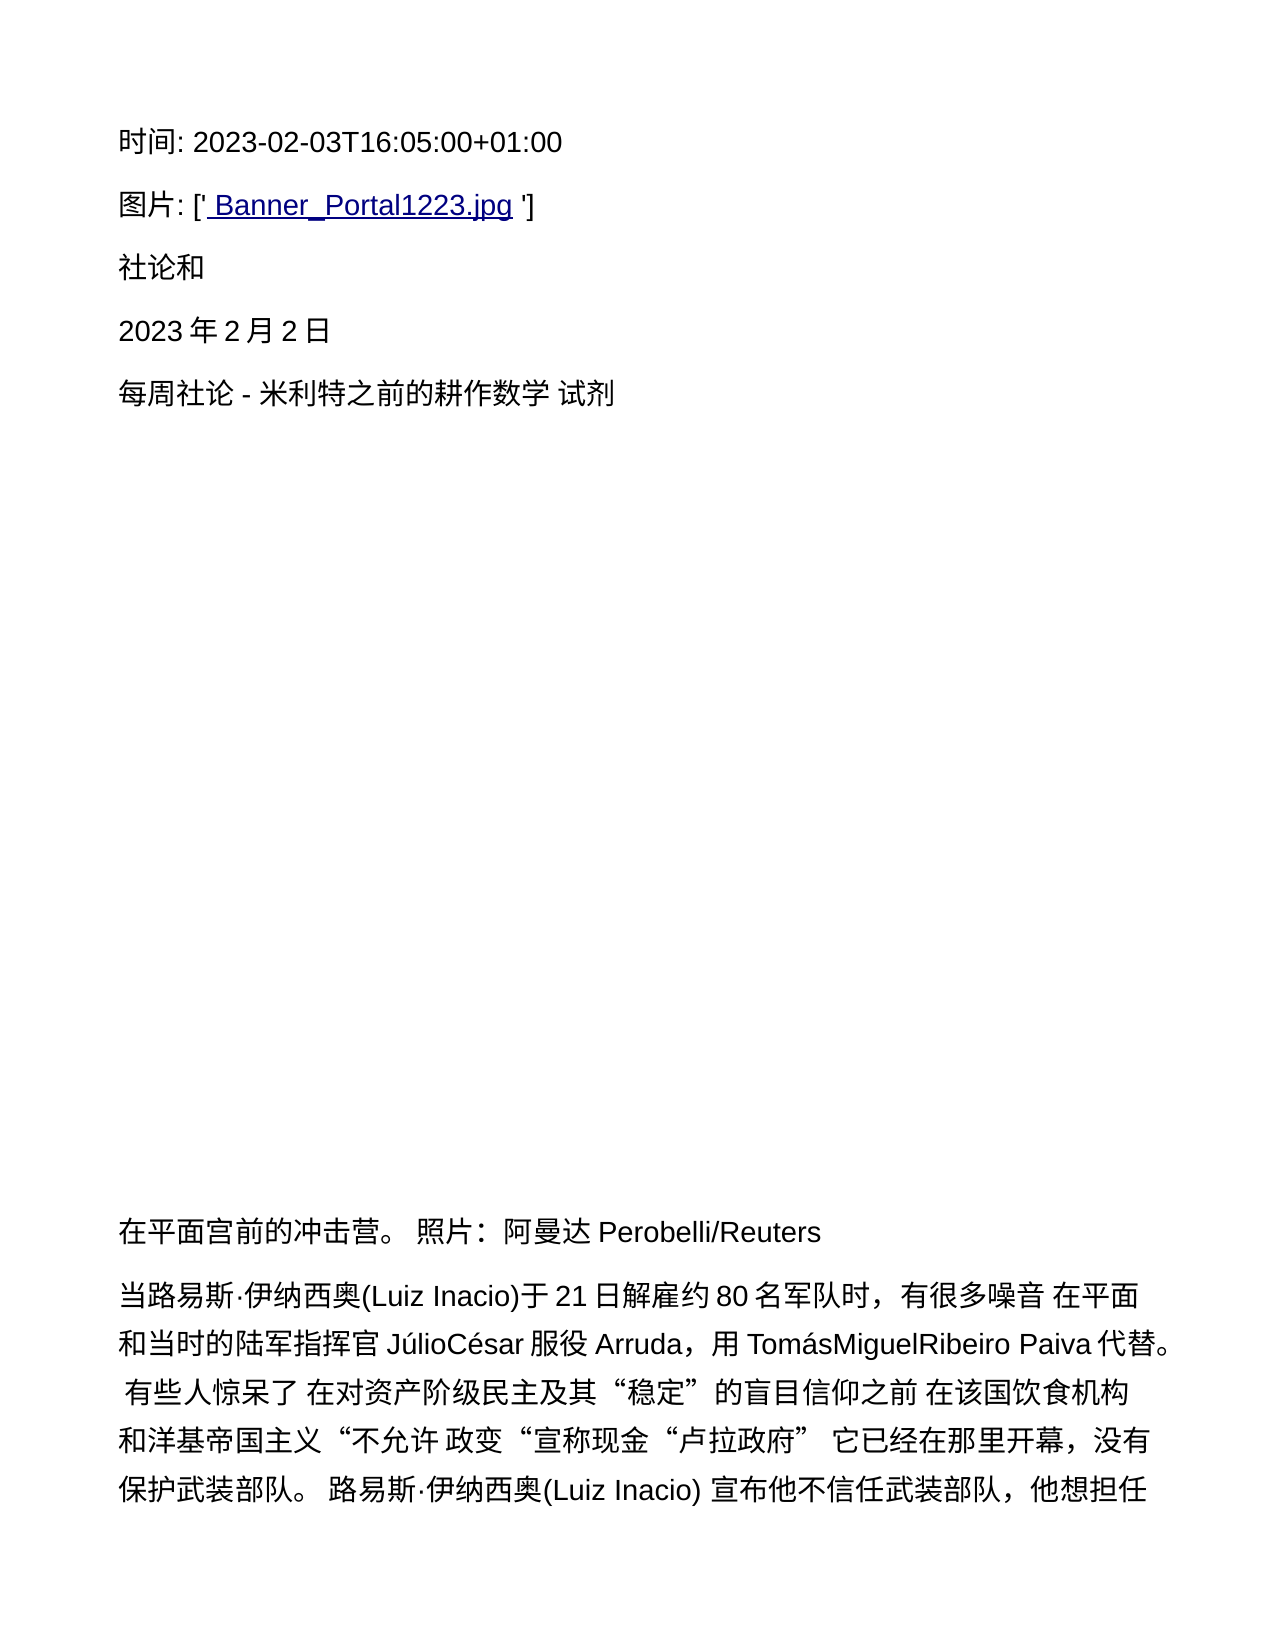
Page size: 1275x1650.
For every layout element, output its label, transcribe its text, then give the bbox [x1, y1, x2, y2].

text 社论和 [118, 244, 1157, 287]
text 在平面宫前的冲击营。 照片：阿曼达 Perobelli/Reuters [118, 434, 1157, 1251]
text 每周社论 - 米利特之前的耕作数学 试剂 [118, 371, 1157, 413]
text 2023年2月2日 [118, 307, 1157, 350]
text 时间: 2023-02-03T16:05:00+01:00 [118, 118, 1157, 160]
text 当路易斯·伊纳西奥(Luiz Inacio)于21日解雇约80名军队时，有很多噪音 在平面和当时的陆军指挥官JúlioCésar服役 Arruda，用TomásMiguelRibeiro Paiva代替。 有些人惊呆了 在对资产阶级民主及其“稳定”的盲目信仰之前 在该国饮食机构和洋基帝国主义“不允许 政变“宣称现金“卢拉政府” 它已经在那里开幕，没有保护武装部队。 路易斯·伊纳西奥(Luiz Inacio) 宣布他不信任武装部队，他想担任 机构安全(GSI)没有军事装备，与公众一起玩 那不会接受军事命令助手(y poco después, tenerlos)，，，， 在他不会遭受“军事力量”的阶段，以治疗 通过隔离限制将军的操纵边缘 公众舆论。 [118, 1272, 1157, 1508]
text 图片: [' Banner_Portal1223.jpg '] [118, 181, 1157, 223]
